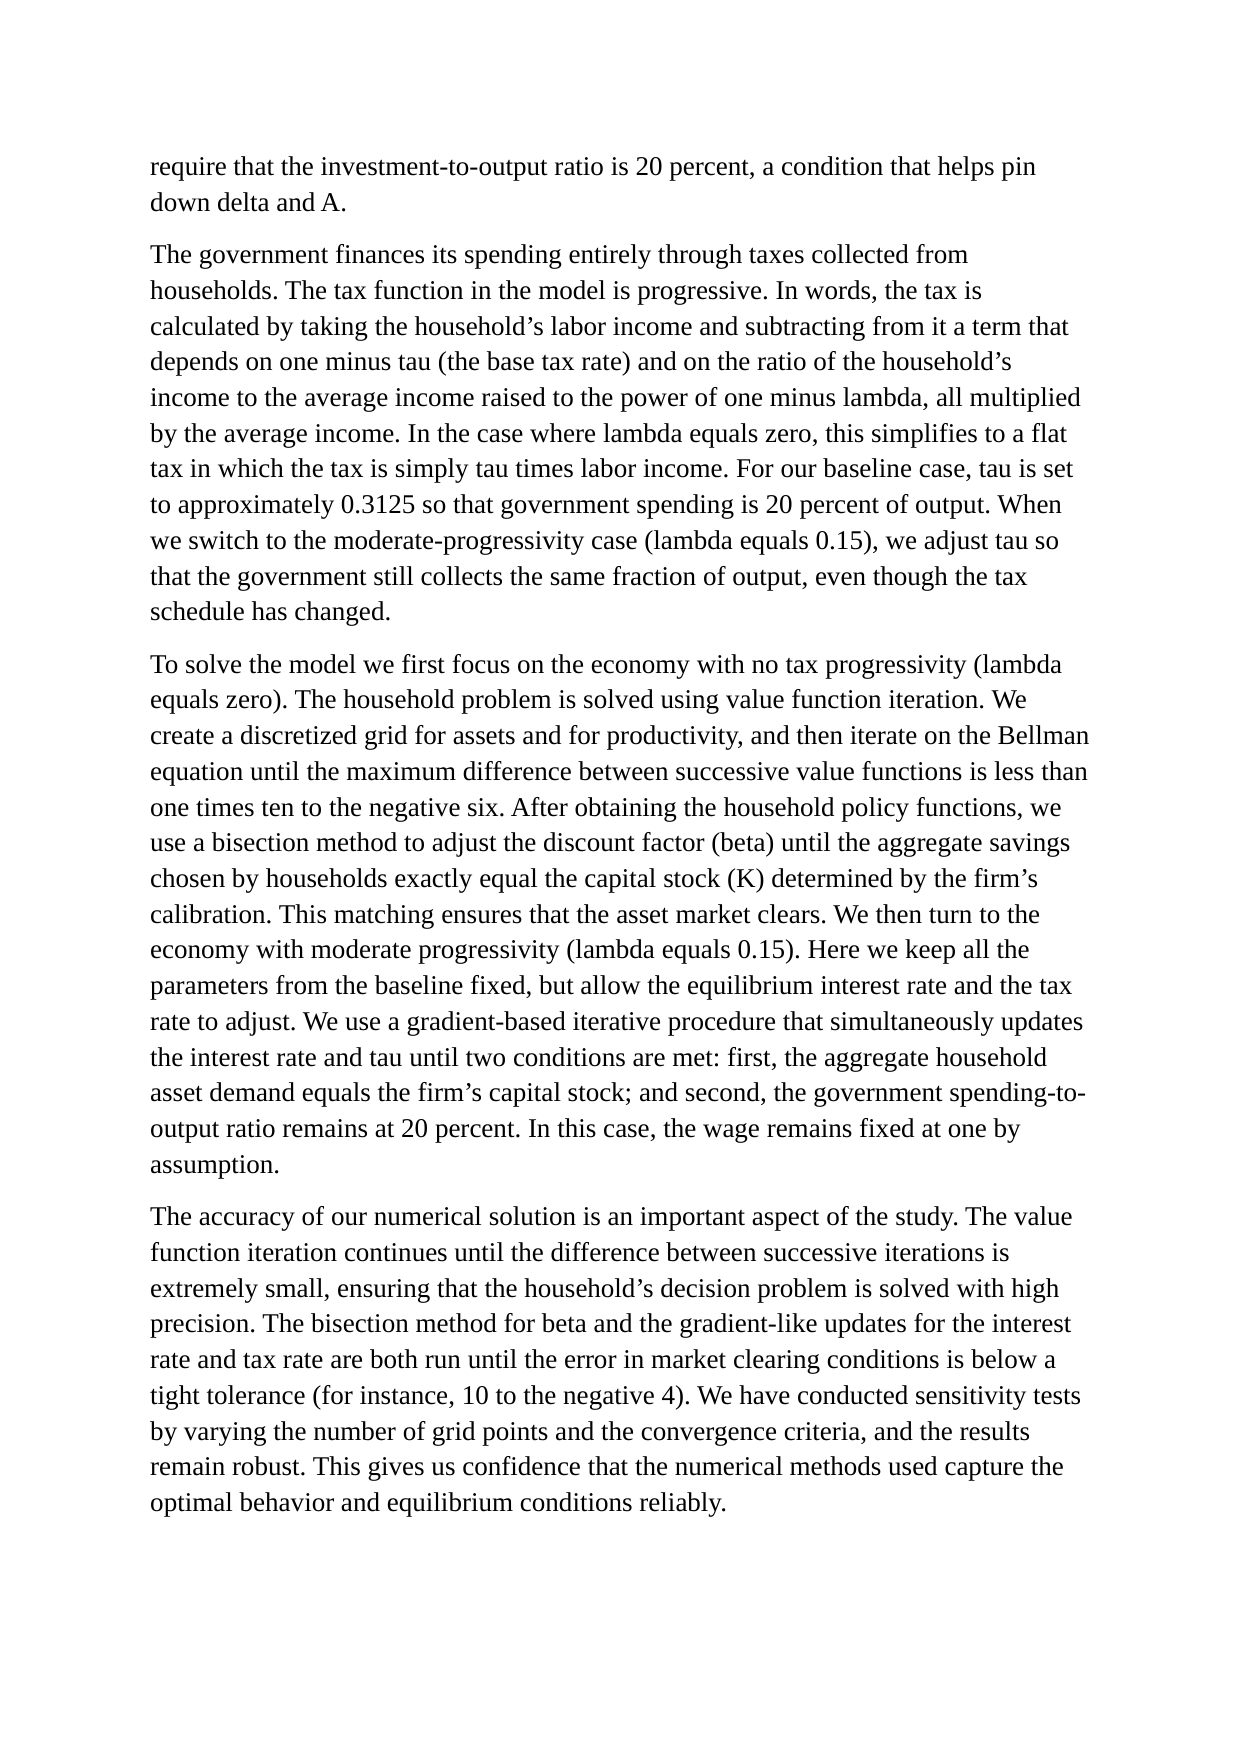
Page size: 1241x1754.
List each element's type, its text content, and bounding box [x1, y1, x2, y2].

text To solve the model we first focus on the economy with no tax progressivity (lambda equals zero). The household problem is solved using value function iteration. We create a discretized grid for assets and for productivity, and then iterate on the Bellman equation until the maximum difference between successive value functions is less than one times ten to the negative six. After obtaining the household policy functions, we use a bisection method to adjust the discount factor (beta) until the aggregate savings chosen by households exactly equal the capital stock (K) determined by the firm’s calibration. This matching ensures that the asset market clears. We then turn to the economy with moderate progressivity (lambda equals 0.15). Here we keep all the parameters from the baseline fixed, but allow the equilibrium interest rate and the tax rate to adjust. We use a gradient-based iterative procedure that simultaneously updates the interest rate and tau until two conditions are met: first, the aggregate household asset demand equals the firm’s capital stock; and second, the government spending-to-output ratio remains at 20 percent. In this case, the wage remains fixed at one by assumption. [150, 648, 1090, 1179]
text The government finances its spending entirely through taxes collected from households. The tax function in the model is progressive. In words, the tax is calculated by taking the household’s labor income and subtracting from it a term that depends on one minus tau (the base tax rate) and on the ratio of the household’s income to the average income raised to the power of one minus lambda, all multiplied by the average income. In the case where lambda equals zero, this simplifies to a flat tax in which the tax is simply tau times labor income. For our baseline case, tau is set to approximately 0.3125 so that government spending is 20 percent of output. When we switch to the moderate-progressivity case (lambda equals 0.15), we adjust tau so that the government still collects the same fraction of output, even though the tax schedule has changed. [150, 238, 1090, 627]
text require that the investment-to-output ratio is 20 percent, a condition that helps pin down delta and A. [150, 150, 1090, 217]
text The accuracy of our numerical solution is an important aspect of the study. The value function iteration continues until the difference between successive iterations is extremely small, ensuring that the household’s decision problem is solved with high precision. The bisection method for beta and the gradient-like updates for the interest rate and tax rate are both run until the error in market clearing conditions is below a tight tolerance (for instance, 10 to the negative 4). We have conducted sensitivity tests by varying the number of grid points and the convergence criteria, and the results remain robust. This gives us confidence that the numerical methods used capture the optimal behavior and equilibrium conditions reliably. [150, 1200, 1090, 1517]
